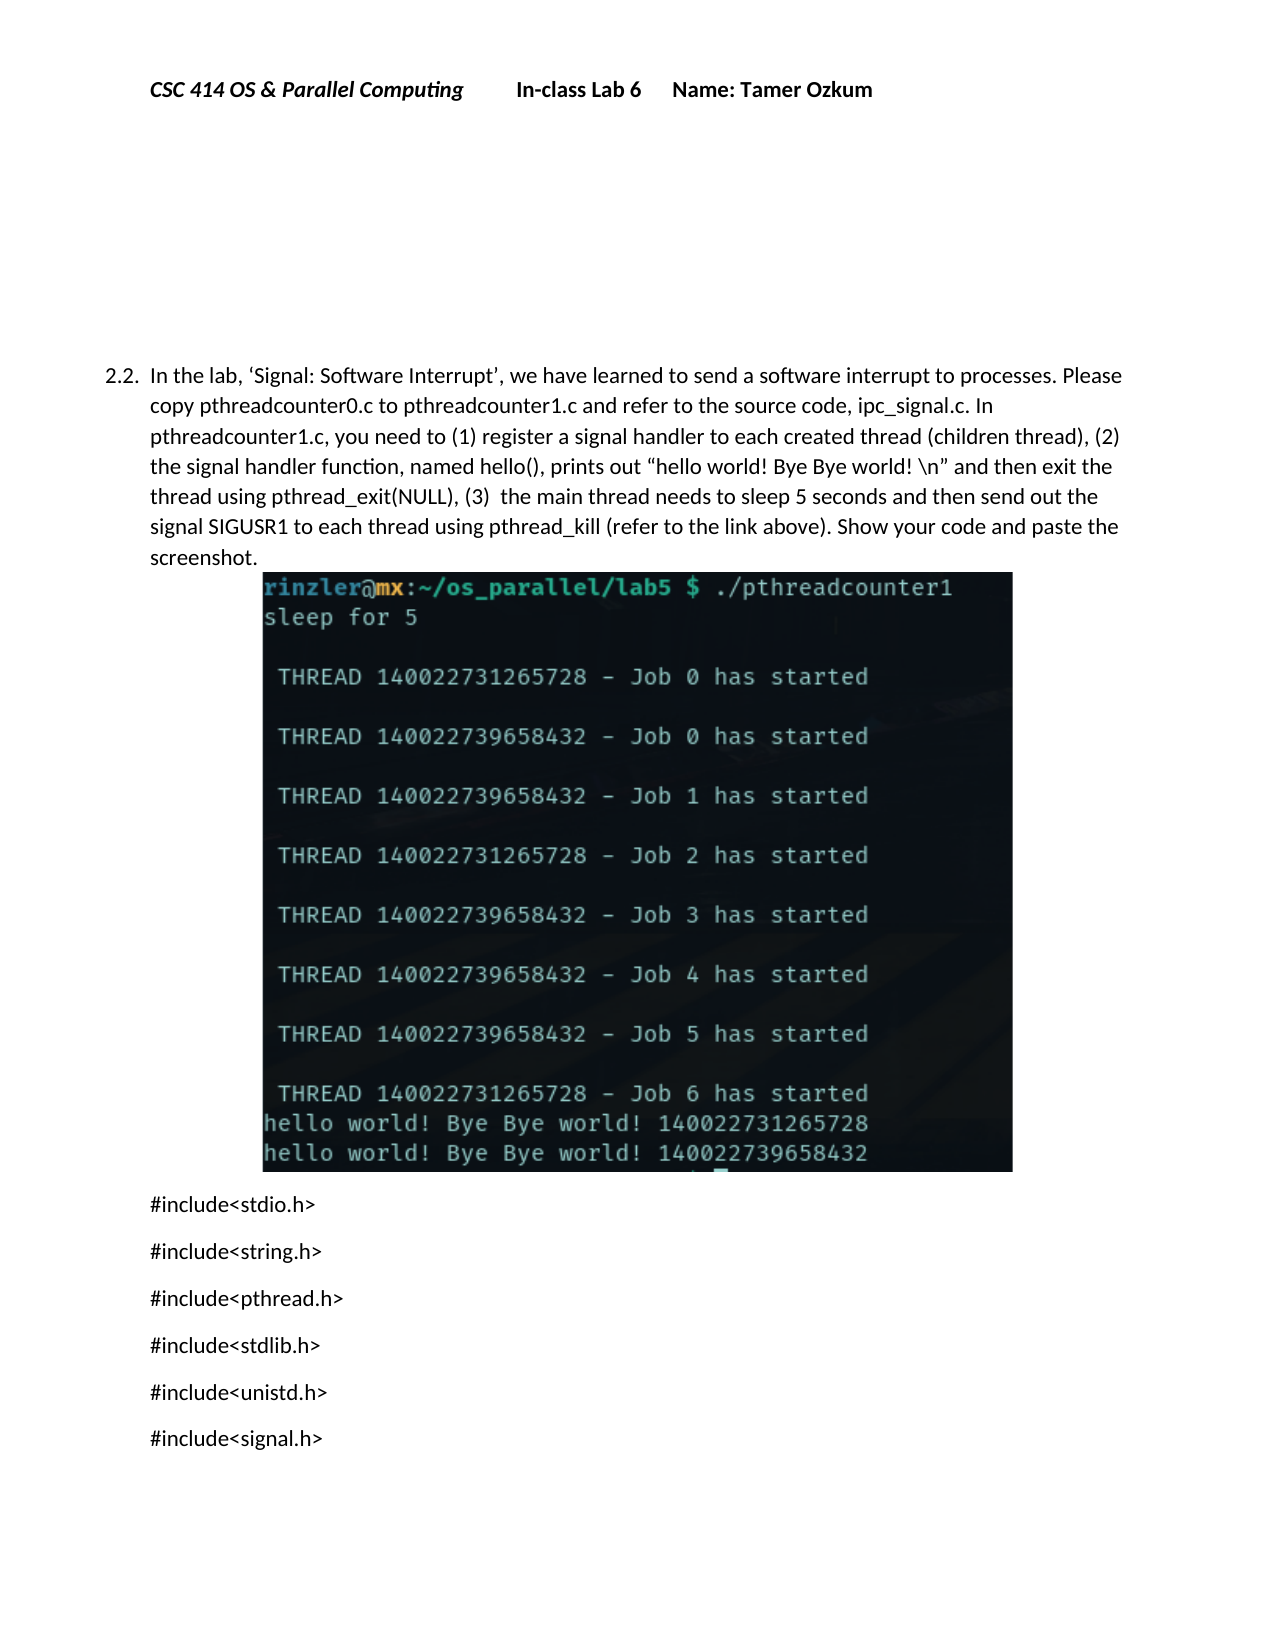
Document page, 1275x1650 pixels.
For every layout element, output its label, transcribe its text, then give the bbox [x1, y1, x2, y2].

text #include<stdlib.h> [150, 1331, 1125, 1359]
list In the lab, ‘Signal: Software Interrupt’, we have learned to send a software interrupt to processes. Please copy pthreadcounter0.c to pthreadcounter1.c and refer to the source code, ipc_signal.c. In pthreadcounter1.c, you need to (1) register a signal handler to each created thread (children thread), (2) the signal handler function, named hello(), prints out “hello world! Bye Bye world! \n” and then exit the thread using pthread_exit(NULL), (3) the main thread needs to sleep 5 seconds and then send out the signal SIGUSR1 to each thread using pthread_kill (refer to the link above). Show your code and paste the screenshot. [105, 361, 1125, 571]
text #include<pthread.h> [150, 1284, 1125, 1312]
text #include<unistd.h> [150, 1378, 1125, 1406]
text #include<string.h> [150, 1237, 1125, 1265]
picture [262, 572, 1013, 1172]
text #include<signal.h> [150, 1424, 1125, 1453]
text #include<stdio.h> [150, 650, 1125, 1218]
